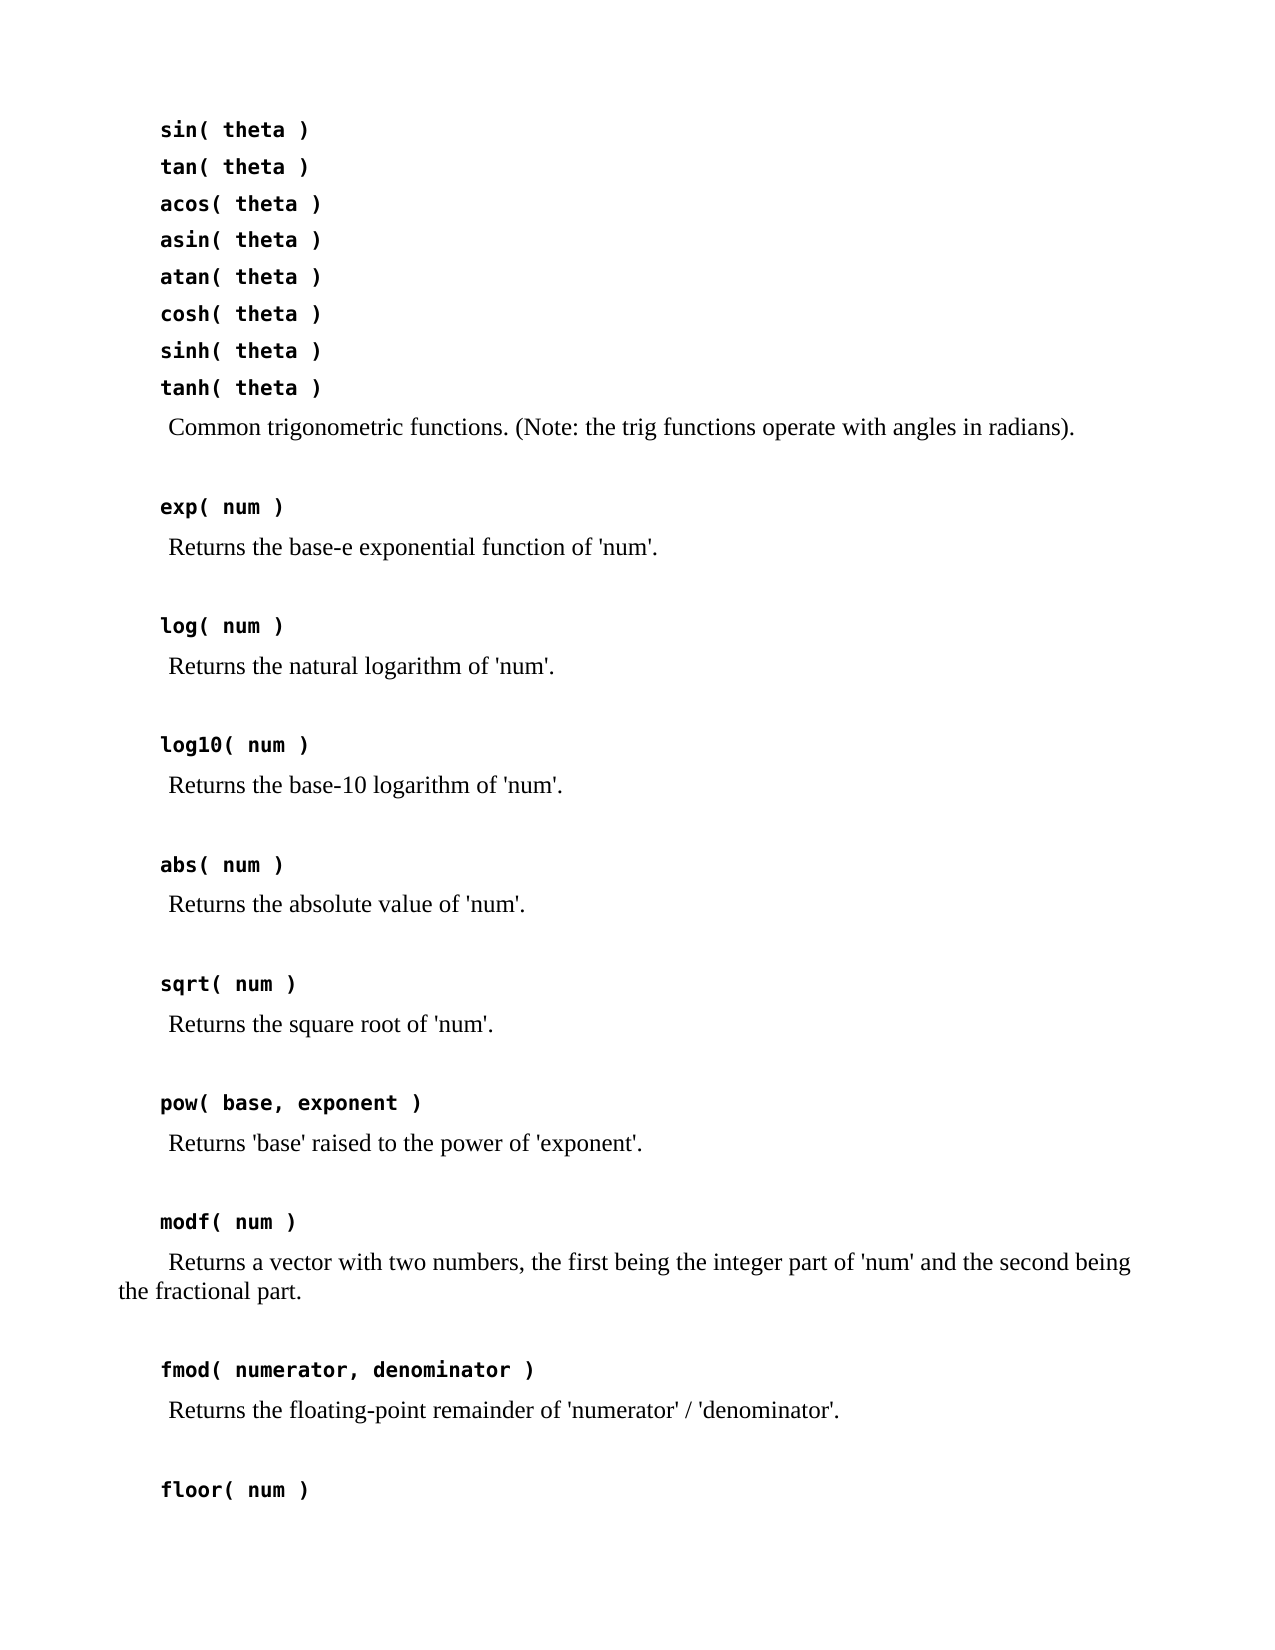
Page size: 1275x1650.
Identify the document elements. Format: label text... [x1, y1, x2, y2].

text abs( num ) [118, 853, 1157, 877]
text asin( theta ) [118, 228, 1157, 253]
text Returns a vector with two numbers, the first being the integer part of 'num' and the second being the fractional part. [118, 1247, 1157, 1305]
text log10( num ) [118, 733, 1157, 758]
text floor( num ) [118, 1478, 1157, 1502]
text Returns the square root of 'num'. [118, 1009, 1157, 1037]
text Returns the base-e exponential function of 'num'. [118, 532, 1157, 560]
text tanh( theta ) [118, 376, 1157, 400]
text fmod( numerator, denominator ) [118, 1358, 1157, 1383]
text atan( theta ) [118, 265, 1157, 289]
text sqrt( num ) [118, 972, 1157, 996]
text Common trigonometric functions. (Note: the trig functions operate with angles in radians). [118, 412, 1157, 441]
text acos( theta ) [118, 192, 1157, 216]
text Returns 'base' raised to the power of 'exponent'. [118, 1128, 1157, 1157]
text Returns the floating-point remainder of 'numerator' / 'denominator'. [118, 1395, 1157, 1424]
text modf( num ) [118, 1210, 1157, 1235]
text exp( num ) [118, 495, 1157, 519]
text tan( theta ) [118, 155, 1157, 179]
text cosh( theta ) [118, 302, 1157, 326]
text log( num ) [118, 614, 1157, 638]
text Returns the absolute value of 'num'. [118, 889, 1157, 918]
text Returns the base-10 logarithm of 'num'. [118, 770, 1157, 799]
text sin( theta ) [118, 118, 1157, 142]
text sinh( theta ) [118, 339, 1157, 363]
text Returns the natural logarithm of 'num'. [118, 651, 1157, 679]
text pow( base, exponent ) [118, 1091, 1157, 1115]
